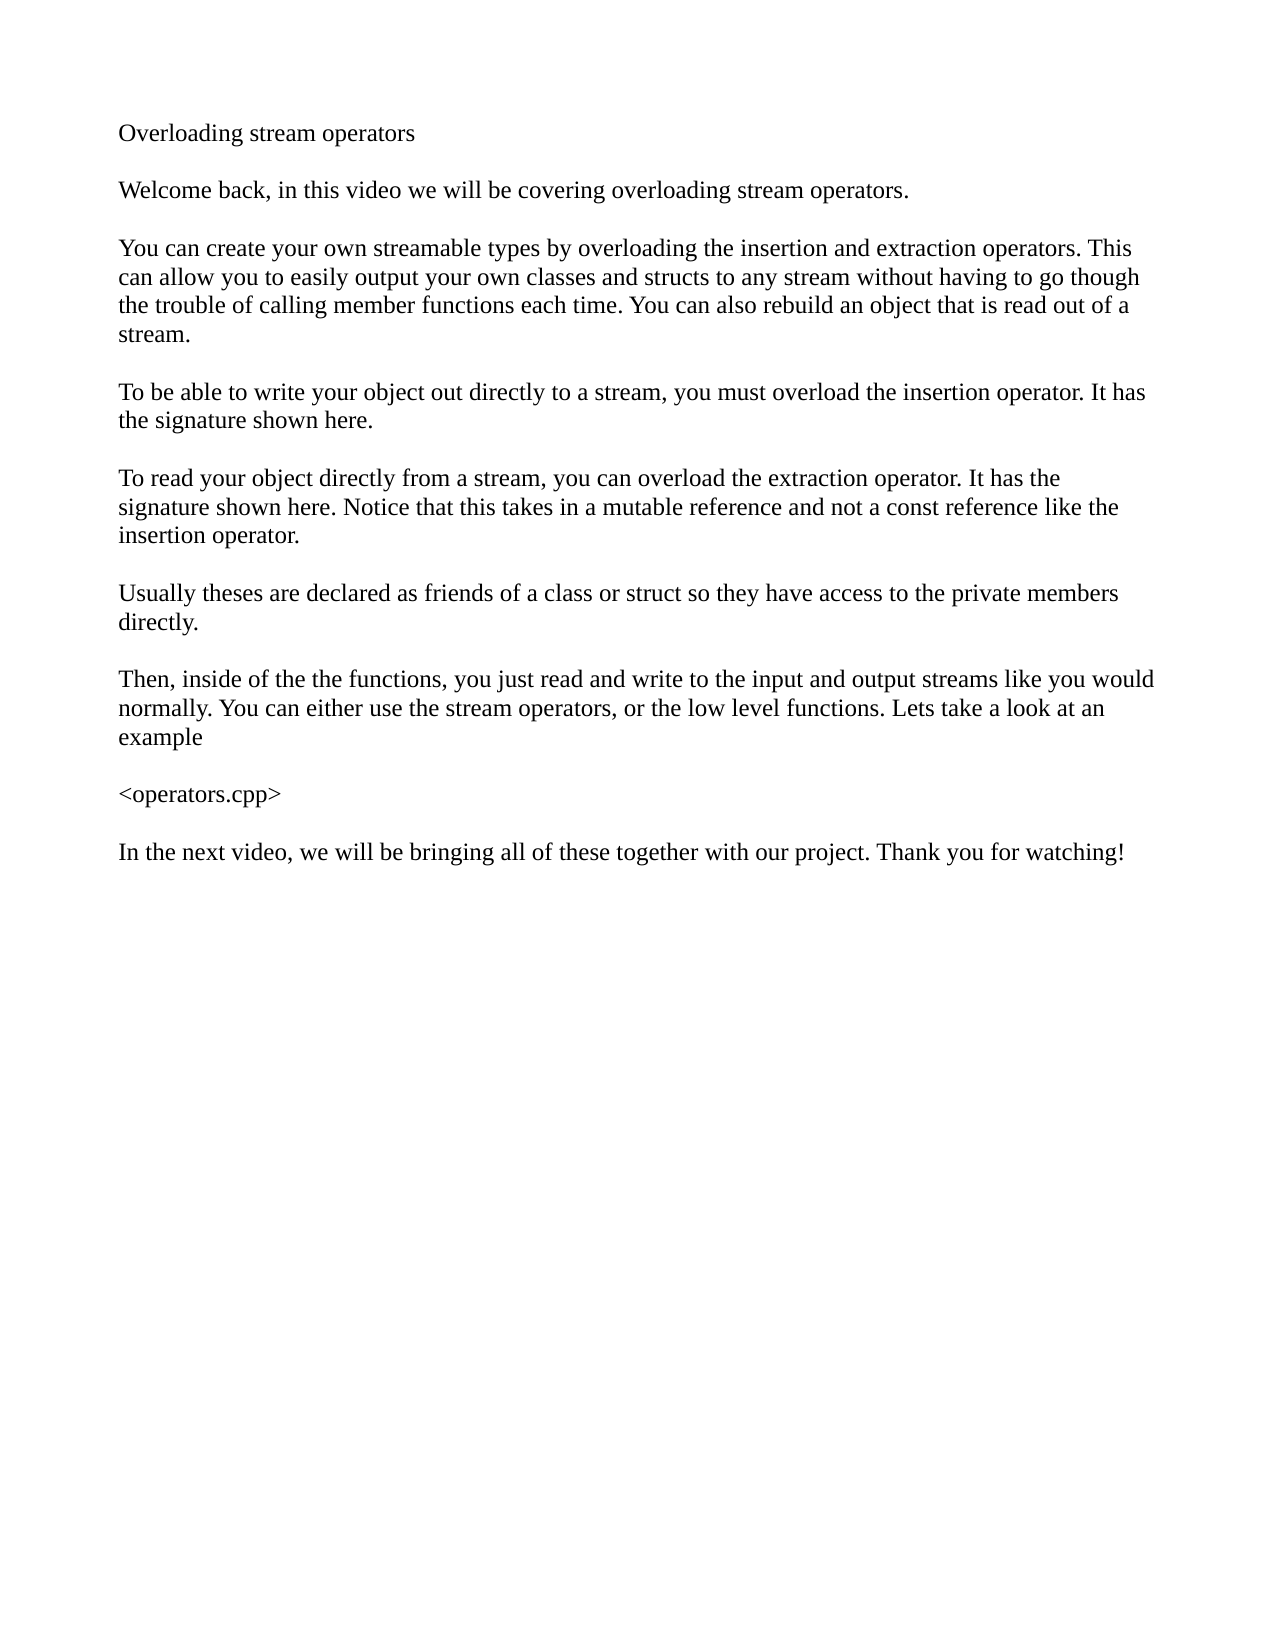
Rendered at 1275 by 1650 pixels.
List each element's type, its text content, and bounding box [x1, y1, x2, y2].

text Usually theses are declared as friends of a class or struct so they have access to the private members directly. [118, 578, 1157, 636]
text In the next video, we will be bringing all of these together with our project. Thank you for watching! [118, 837, 1157, 866]
text To be able to write your object out directly to a stream, you must overload the insertion operator. It has the signature shown here. [118, 377, 1157, 434]
text Overloading stream operators [118, 118, 1157, 147]
text You can create your own streamable types by overloading the insertion and extraction operators. This can allow you to easily output your own classes and structs to any stream without having to go though the trouble of calling member functions each time. You can also rebuild an object that is read out of a stream. [118, 233, 1157, 348]
text Then, inside of the the functions, you just read and write to the input and output streams like you would normally. You can either use the stream operators, or the low level functions. Lets take a look at an example [118, 664, 1157, 751]
text To read your object directly from a stream, you can overload the extraction operator. It has the signature shown here. Notice that this takes in a mutable reference and not a const reference like the insertion operator. [118, 463, 1157, 549]
text Welcome back, in this video we will be covering overloading stream operators. [118, 176, 1157, 204]
text <operators.cpp> [118, 779, 1157, 808]
